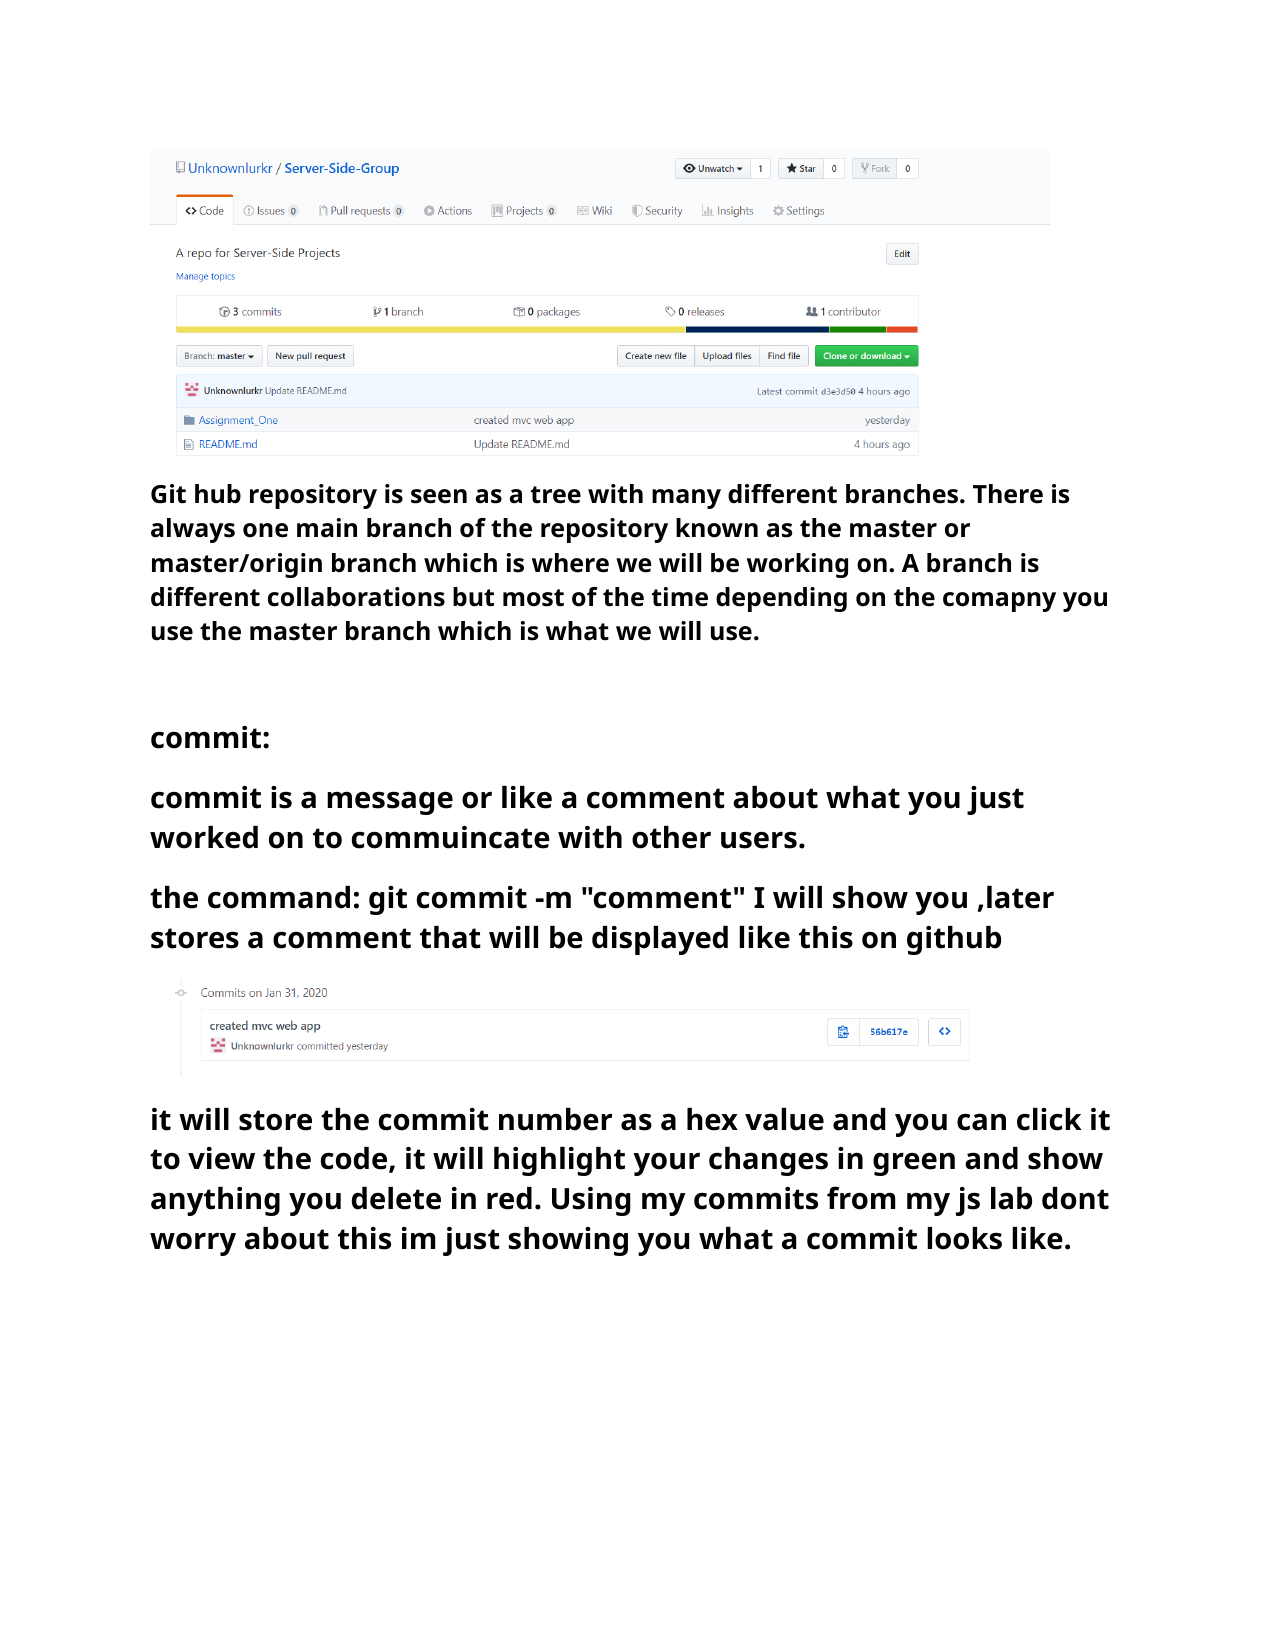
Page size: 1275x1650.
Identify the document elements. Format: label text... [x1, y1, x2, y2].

text it will store the commit number as a hex value and you can click it to view the code, it will highlight your changes in green and show anything you delete in red. Using my commits from my js lab dont worry about this im just showing you what a commit looks like. [150, 1099, 1125, 1258]
text commit: [150, 717, 1125, 757]
text the command: git commit -m "comment" I will show you ,later stores a comment that will be displayed like this on github [150, 878, 1125, 957]
text commit is a message or like a comment about what you just worked on to commuincate with other users. [150, 778, 1125, 857]
text Git hub repository is seen as a tree with many different branches. There is always one main branch of the repository known as the master or master/origin branch which is where we will be working on. A branch is different collaborations but most of the time depending on the comapny you use the master branch which is what we will use. [150, 477, 1125, 647]
